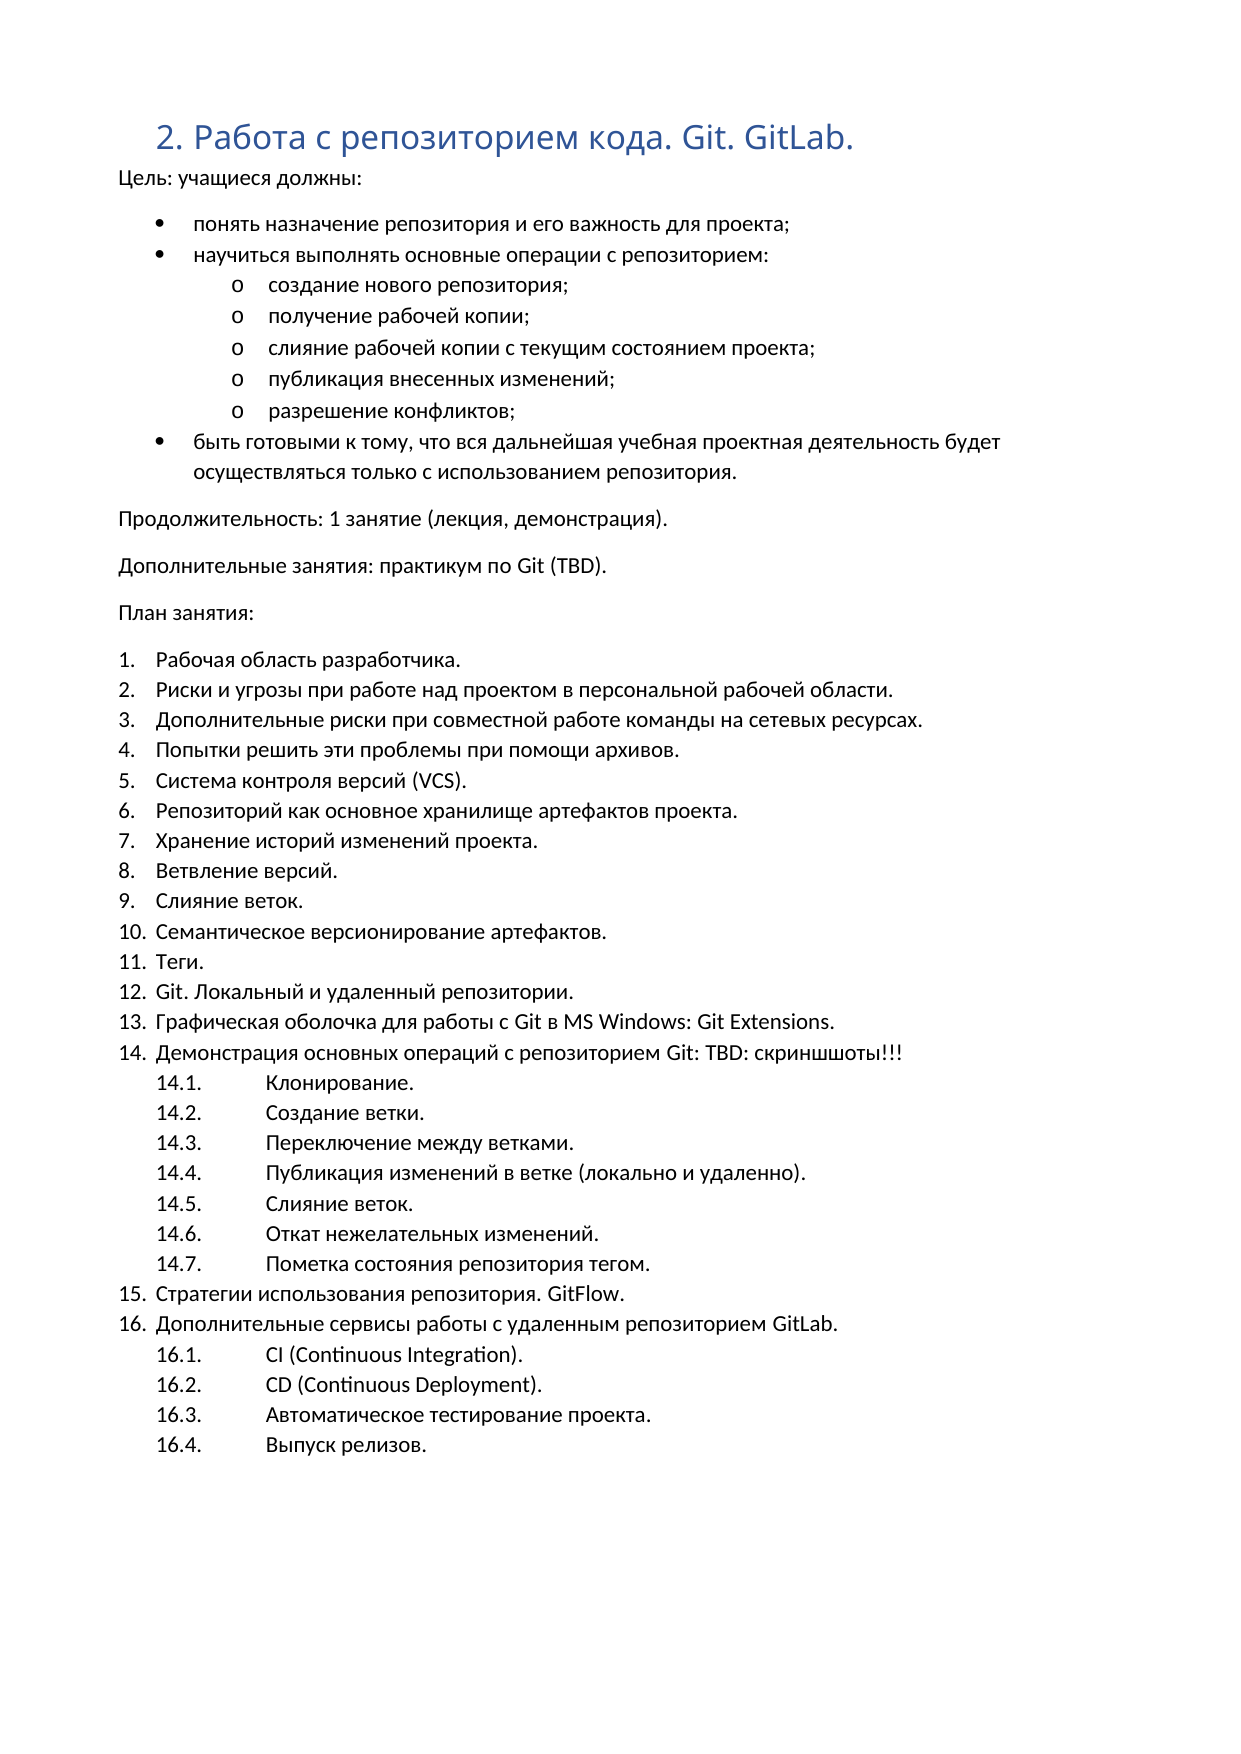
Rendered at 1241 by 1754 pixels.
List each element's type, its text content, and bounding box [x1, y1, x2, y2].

subtitle CI (Continuous Integration). [156, 1340, 1152, 1368]
list Публикация изменений в ветке (локально и удаленно). [156, 1158, 1152, 1186]
list Попытки решить эти проблемы при помощи архивов. [118, 736, 1152, 763]
text Дополнительные занятия: практикум по Git (TBD). [118, 551, 1152, 579]
list Демонстрация основных операций с репозиторием Git: TBD: скриншшоты!!! [118, 1038, 1152, 1066]
list Дополнительные риски при совместной работе команды на сетевых ресурсах. [118, 705, 1152, 733]
list Риски и угрозы при работе над проектом в персональной рабочей области. [118, 675, 1152, 703]
subtitle Выпуск релизов. [156, 1430, 1152, 1458]
subtitle CD (Continuous Deployment). [156, 1370, 1152, 1398]
text Продолжительность: 1 занятие (лекция, демонстрация). [118, 504, 1152, 532]
subtitle Работа с репозиторием кода. Git. GitLab. [156, 114, 1152, 159]
list Создание ветки. [156, 1098, 1152, 1126]
list публикация внесенных изменений; [231, 364, 1152, 393]
list быть готовыми к тому, что вся дальнейшая учебная проектная деятельность будет осуществляться только с использованием репозитория. [156, 427, 1152, 485]
text Цель: учащиеся должны: [118, 163, 1152, 191]
subtitle Автоматическое тестирование проекта. [156, 1400, 1152, 1428]
list Графическая оболочка для работы с Git в MS Windows: Git Extensions. [118, 1007, 1152, 1035]
list разрешение конфликтов; [231, 396, 1152, 425]
list Клонирование. [156, 1068, 1152, 1096]
list Хранение историй изменений проекта. [118, 826, 1152, 854]
list получение рабочей копии; [231, 301, 1152, 331]
list Слияние веток. [118, 887, 1152, 914]
list Семантическое версионирование артефактов. [118, 917, 1152, 945]
list Git. Локальный и удаленный репозитории. [118, 977, 1152, 1005]
list Откат нежелательных изменений. [156, 1219, 1152, 1247]
subtitle Дополнительные сервисы работы с удаленным репозиторием GitLab. [118, 1309, 1152, 1337]
list Система контроля версий (VCS). [118, 766, 1152, 794]
list слияние рабочей копии с текущим состоянием проекта; [231, 333, 1152, 362]
list Теги. [118, 947, 1152, 975]
list научиться выполнять основные операции с репозиторием: [156, 240, 1152, 268]
subtitle Стратегии использования репозитория. GitFlow. [118, 1279, 1152, 1307]
text План занятия: [118, 598, 1152, 626]
list Рабочая область разработчика. [118, 645, 1152, 673]
list создание нового репозитория; [231, 270, 1152, 299]
list Репозиторий как основное хранилище артефактов проекта. [118, 796, 1152, 824]
list Ветвление версий. [118, 856, 1152, 884]
list Пометка состояния репозитория тегом. [156, 1249, 1152, 1277]
list Переключение между ветками. [156, 1128, 1152, 1156]
list Слияние веток. [156, 1189, 1152, 1217]
list понять назначение репозитория и его важность для проекта; [156, 209, 1152, 237]
